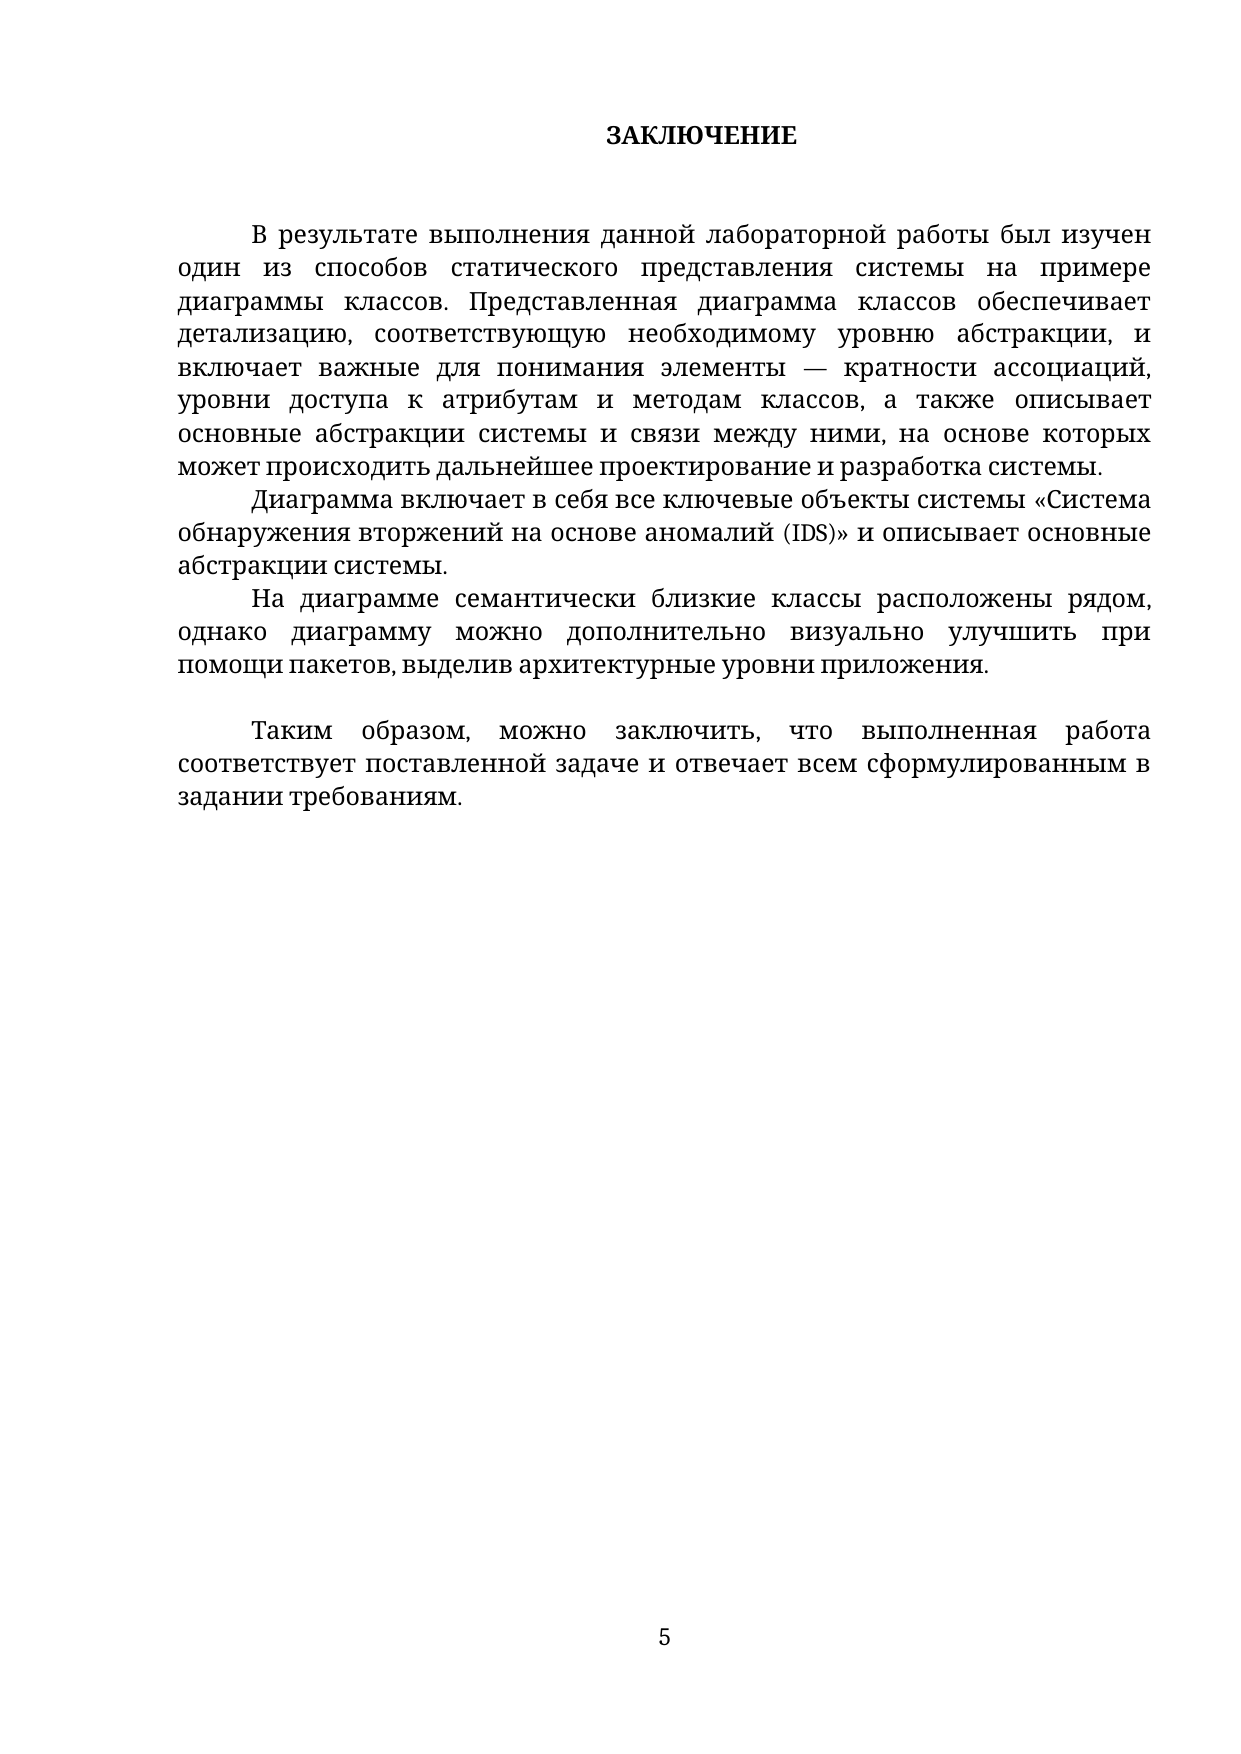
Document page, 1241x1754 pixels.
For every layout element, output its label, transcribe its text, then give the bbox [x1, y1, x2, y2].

text На диаграмме семантически близкие классы расположены рядом, однако диаграмму можно дополнительно визуально улучшить при помощи пакетов, выделив архитектурные уровни приложения. [177, 584, 1152, 679]
text Диаграмма включает в себя все ключевые объекты системы «Система обнаружения вторжений на основе аномалий (IDS)» и описывает основные абстракции системы. [177, 486, 1152, 580]
text Таким образом, можно заключить, что выполненная работа соответствует поставленной задаче и отвечает всем сформулированным в задании требованиям. [177, 717, 1152, 811]
text ЗАКЛЮЧЕНИЕ [251, 122, 1152, 151]
text В результате выполнения данной лабораторной работы был изучен один из способов статического представления системы на примере диаграммы классов. Представленная диаграмма классов обеспечивает детализацию, соответствующую необходимому уровню абстракции, и включает важные для понимания элементы — кратности ассоциаций, уровни доступа к атрибутам и методам классов, а также описывает основные абстракции системы и связи между ними, на основе которых может происходить дальнейшее проектирование и разработка системы. [177, 221, 1152, 481]
